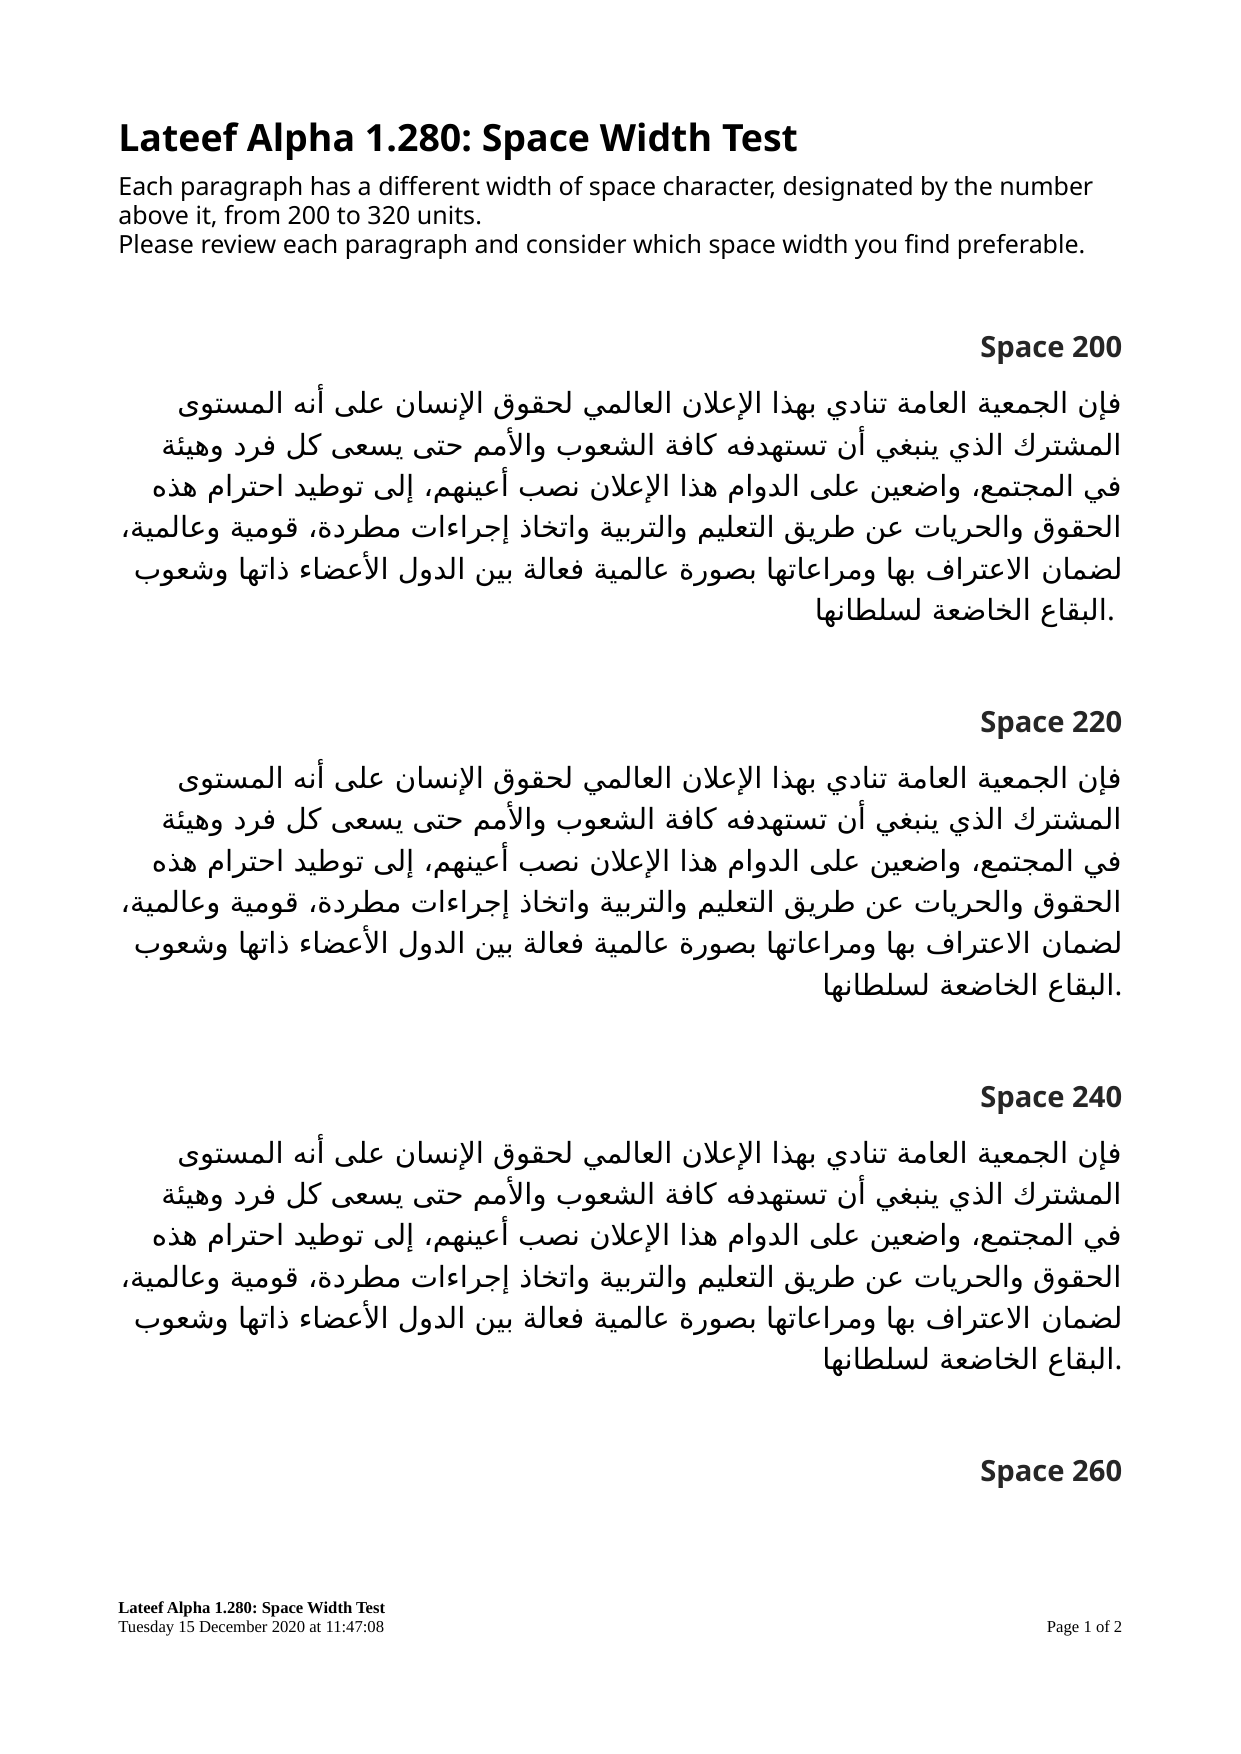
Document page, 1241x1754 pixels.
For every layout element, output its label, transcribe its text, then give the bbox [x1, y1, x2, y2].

text Space 220 [118, 699, 1122, 741]
text Space 200 [118, 325, 1122, 366]
text Lateef Alpha 1.280: Space Width Test [118, 118, 1122, 159]
text فإن الجمعية العامة تنادي بهذا الإعلان العالمي لحقوق الإنسان على أنه المستوى المشترك الذي ينبغي أن تستهدفه كافة الشعوب والأمم حتى يسعى كل فرد وهيئة في المجتمع، واضعين على الدوام هذا الإعلان نصب أعينهم، إلى توطيد احترام هذه الحقوق والحريات عن طريق التعليم والتربية واتخاذ إجراءات مطردة، قومية وعالمية، لضمان الاعتراف بها ومراعاتها بصورة عالمية فعالة بين الدول الأعضاء ذاتها وشعوب البقاع الخاضعة لسلطانها. [118, 381, 1122, 629]
text فإن الجمعية العامة تنادي بهذا الإعلان العالمي لحقوق الإنسان على أنه المستوى المشترك الذي ينبغي أن تستهدفه كافة الشعوب والأمم حتى يسعى كل فرد وهيئة في المجتمع، واضعين على الدوام هذا الإعلان نصب أعينهم، إلى توطيد احترام هذه الحقوق والحريات عن طريق التعليم والتربية واتخاذ إجراءات مطردة، قومية وعالمية، لضمان الاعتراف بها ومراعاتها بصورة عالمية فعالة بين الدول الأعضاء ذاتها وشعوب البقاع الخاضعة لسلطانها. [118, 755, 1122, 1003]
text Space 260 [118, 1449, 1122, 1490]
text Space 240 [118, 1074, 1122, 1115]
text فإن الجمعية العامة تنادي بهذا الإعلان العالمي لحقوق الإنسان على أنه المستوى المشترك الذي ينبغي أن تستهدفه كافة الشعوب والأمم حتى يسعى كل فرد وهيئة في المجتمع، واضعين على الدوام هذا الإعلان نصب أعينهم، إلى توطيد احترام هذه الحقوق والحريات عن طريق التعليم والتربية واتخاذ إجراءات مطردة، قومية وعالمية، لضمان الاعتراف بها ومراعاتها بصورة عالمية فعالة بين الدول الأعضاء ذاتها وشعوب البقاع الخاضعة لسلطانها. [118, 1130, 1122, 1378]
text Each paragraph has a different width of space character, designated by the number above it, from 200 to 320 units. Please review each paragraph and consider which space width you find preferable. [118, 171, 1122, 260]
